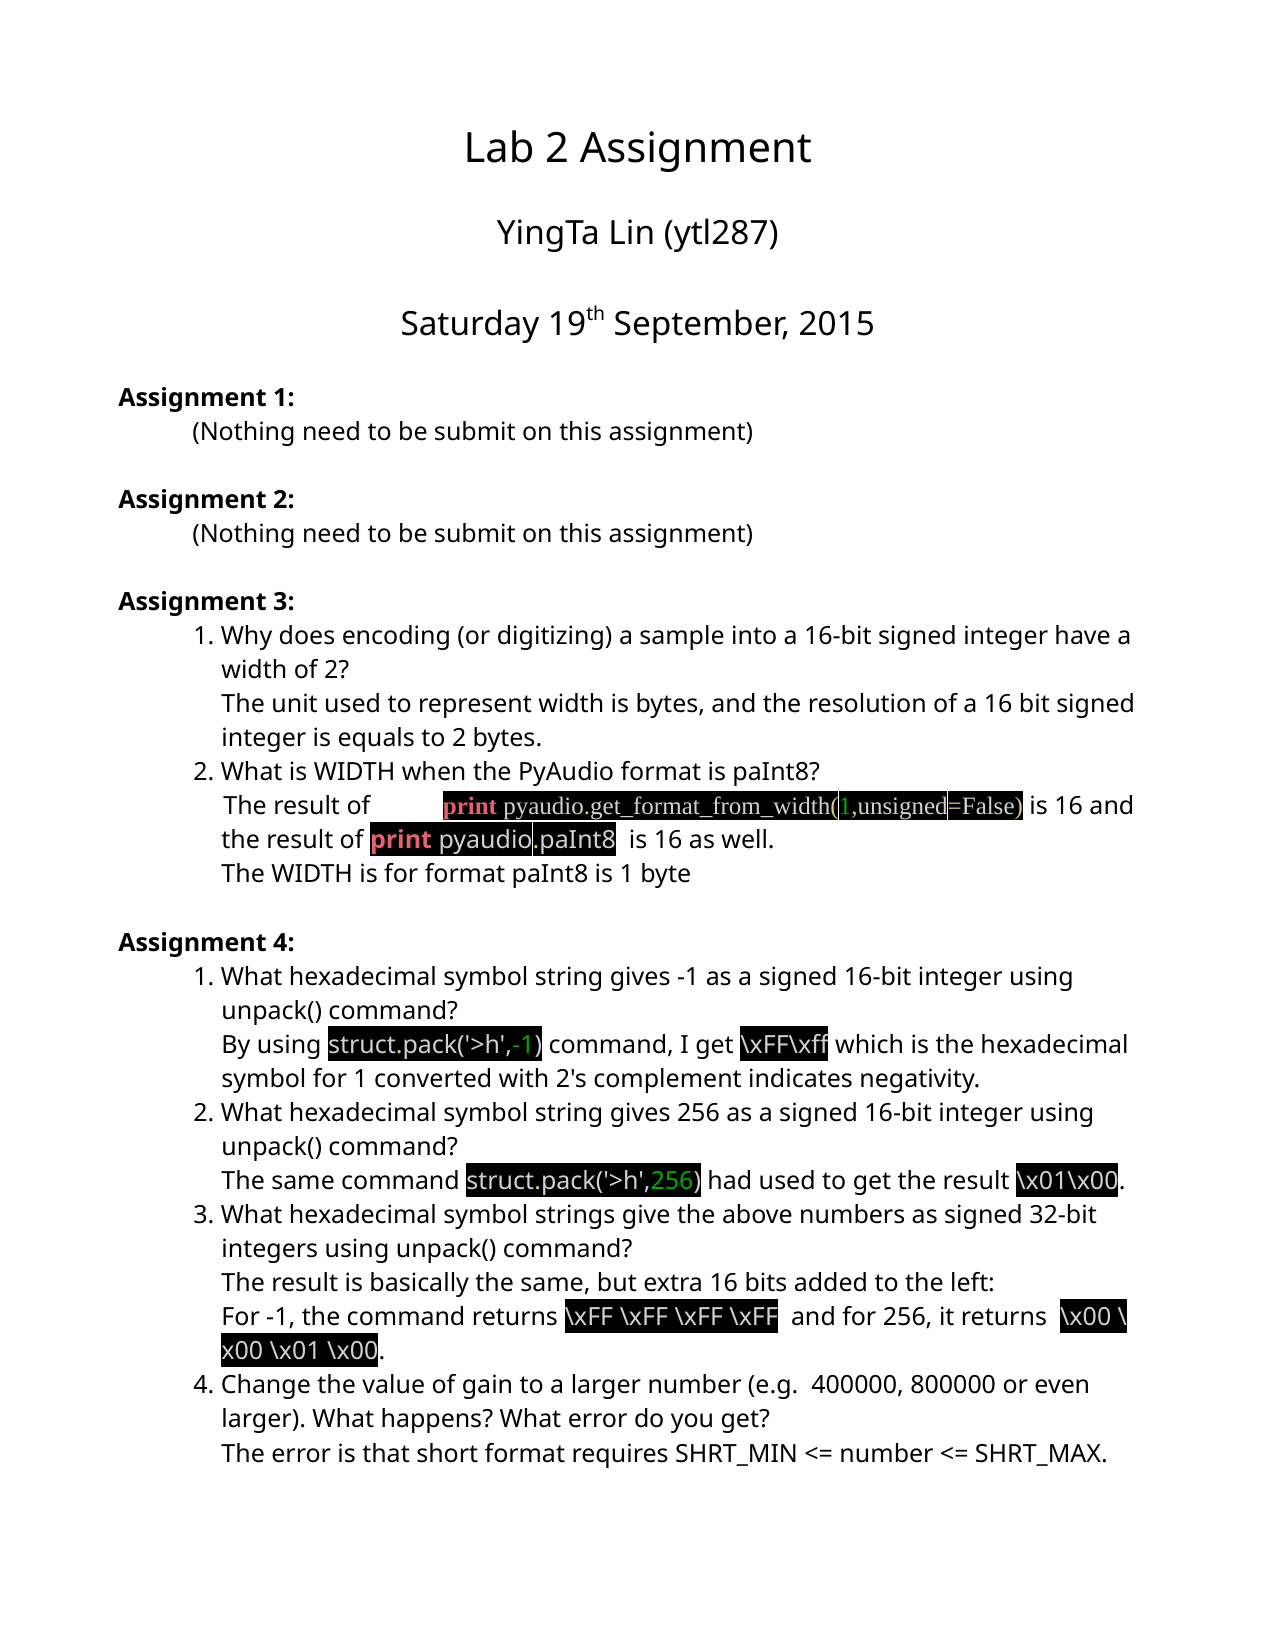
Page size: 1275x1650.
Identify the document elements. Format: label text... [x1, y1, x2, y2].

text Assignment 3: [118, 584, 1157, 618]
text YingTa Lin (ytl287) [118, 209, 1157, 254]
text 1. Why does encoding (or digitizing) a sample into a 16-bit signed integer have a width of 2? [193, 618, 1157, 686]
text Lab 2 Assignment [118, 118, 1157, 175]
text 2. What is WIDTH when the PyAudio format is paInt8? [193, 754, 1157, 788]
text 4. Change the value of gain to a larger number (e.g. 400000, 800000 or even larger). What happens? What error do you get? [193, 1367, 1157, 1435]
text The result is basically the same, but extra 16 bits added to the left: [193, 1265, 1157, 1299]
text The unit used to represent width is bytes, and the resolution of a 16 bit signed integer is equals to 2 bytes. [193, 686, 1157, 754]
text Saturday 19th September, 2015 [118, 300, 1157, 345]
text The WIDTH is for format paInt8 is 1 byte [193, 856, 1157, 890]
text Assignment 2: [118, 481, 1157, 516]
text By using struct.pack('>h',-1) command, I get \xFF\xff which is the hexadecimal symbol for 1 converted with 2's complement indicates negativity. [193, 1026, 1157, 1094]
text 2. What hexadecimal symbol string gives 256 as a signed 16-bit integer using unpack() command? [193, 1094, 1157, 1163]
text (Nothing need to be submit on this assignment) [118, 413, 1157, 447]
text The error is that short format requires SHRT_MIN <= number <= SHRT_MAX. [193, 1435, 1157, 1469]
text 3. What hexadecimal symbol strings give the above numbers as signed 32-bit integers using unpack() command? [193, 1197, 1157, 1265]
text For -1, the command returns \xFF \xFF \xFF \xFF and for 256, it returns \x00 \x00 \x01 \x00. [193, 1299, 1157, 1367]
text (Nothing need to be submit on this assignment) [118, 516, 1157, 549]
text Assignment 4: [118, 924, 1157, 958]
text The result of print pyaudio.get_format_from_width(1,unsigned=False) is 16 and the result of print pyaudio.paInt8 is 16 as well. [193, 788, 1157, 856]
text 1. What hexadecimal symbol string gives -1 as a signed 16-bit integer using unpack() command? [193, 958, 1157, 1026]
text Assignment 1: [118, 379, 1157, 413]
text The same command struct.pack('>h',256) had used to get the result \x01\x00. [193, 1163, 1157, 1197]
